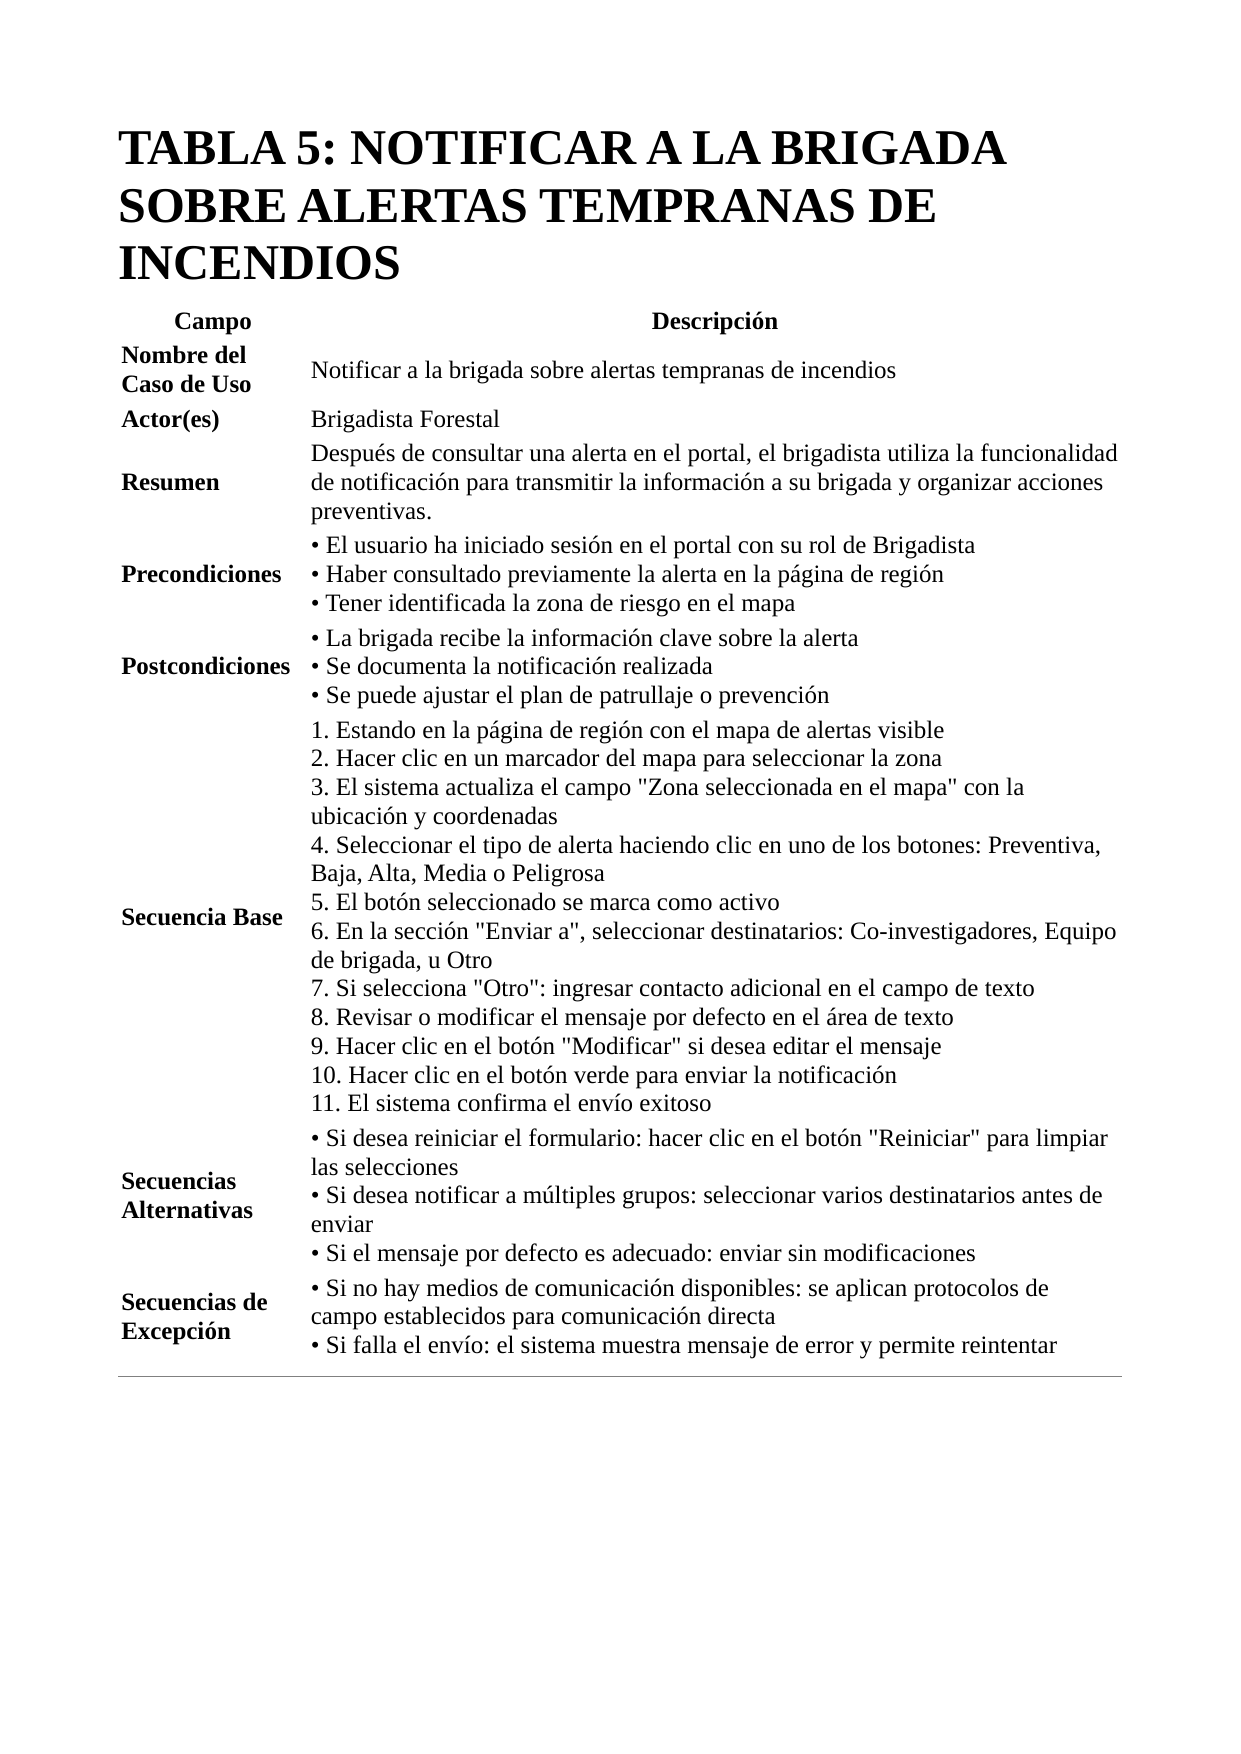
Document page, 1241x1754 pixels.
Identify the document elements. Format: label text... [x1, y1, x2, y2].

table_cell Secuencias Alternativas [118, 1120, 308, 1270]
table_cell Secuencias de Excepción [118, 1270, 308, 1362]
table_header Campo [118, 303, 308, 338]
table_cell Precondiciones [118, 528, 308, 620]
table_cell 1. Estando en la página de región con el mapa de alertas visible 2. Hacer clic en un marcador del mapa para seleccionar la zona 3. El sistema actualiza el campo "Zona seleccionada en el mapa" con la ubicación y coordenadas 4. Seleccionar el tipo de alerta haciendo clic en uno de los botones: Preventiva, Baja, Alta, Media o Peligrosa 5. El botón seleccionado se marca como activo 6. En la sección "Enviar a", seleccionar destinatarios: Co-investigadores, Equipo de brigada, u Otro 7. Si selecciona "Otro": ingresar contacto adicional en el campo de texto 8. Revisar o modificar el mensaje por defecto en el área de texto 9. Hacer clic en el botón "Modificar" si desea editar el mensaje 10. Hacer clic en el botón verde para enviar la notificación 11. El sistema confirma el envío exitoso [308, 712, 1122, 1120]
table_cell • Si no hay medios de comunicación disponibles: se aplican protocolos de campo establecidos para comunicación directa • Si falla el envío: el sistema muestra mensaje de error y permite reintentar [308, 1270, 1122, 1362]
table_cell Nombre del Caso de Uso [118, 338, 308, 401]
table_cell Secuencia Base [118, 712, 308, 1120]
table_cell • El usuario ha iniciado sesión en el portal con su rol de Brigadista • Haber consultado previamente la alerta en la página de región • Tener identificada la zona de riesgo en el mapa [308, 528, 1122, 620]
table_cell • Si desea reiniciar el formulario: hacer clic en el botón "Reiniciar" para limpiar las selecciones • Si desea notificar a múltiples grupos: seleccionar varios destinatarios antes de enviar • Si el mensaje por defecto es adecuado: enviar sin modificaciones [308, 1120, 1122, 1270]
table_cell Brigadista Forestal [308, 401, 1122, 436]
subtitle TABLA 5: NOTIFICAR A LA BRIGADA SOBRE ALERTAS TEMPRANAS DE INCENDIOS [118, 118, 1122, 291]
table_header Descripción [308, 303, 1122, 338]
table_cell Resumen [118, 436, 308, 528]
table_cell • La brigada recibe la información clave sobre la alerta • Se documenta la notificación realizada • Se puede ajustar el plan de patrullaje o prevención [308, 620, 1122, 712]
table_cell Postcondiciones [118, 620, 308, 712]
table_cell Actor(es) [118, 401, 308, 436]
table_cell Después de consultar una alerta en el portal, el brigadista utiliza la funcionalidad de notificación para transmitir la información a su brigada y organizar acciones preventivas. [308, 436, 1122, 528]
table_cell Notificar a la brigada sobre alertas tempranas de incendios [308, 338, 1122, 401]
